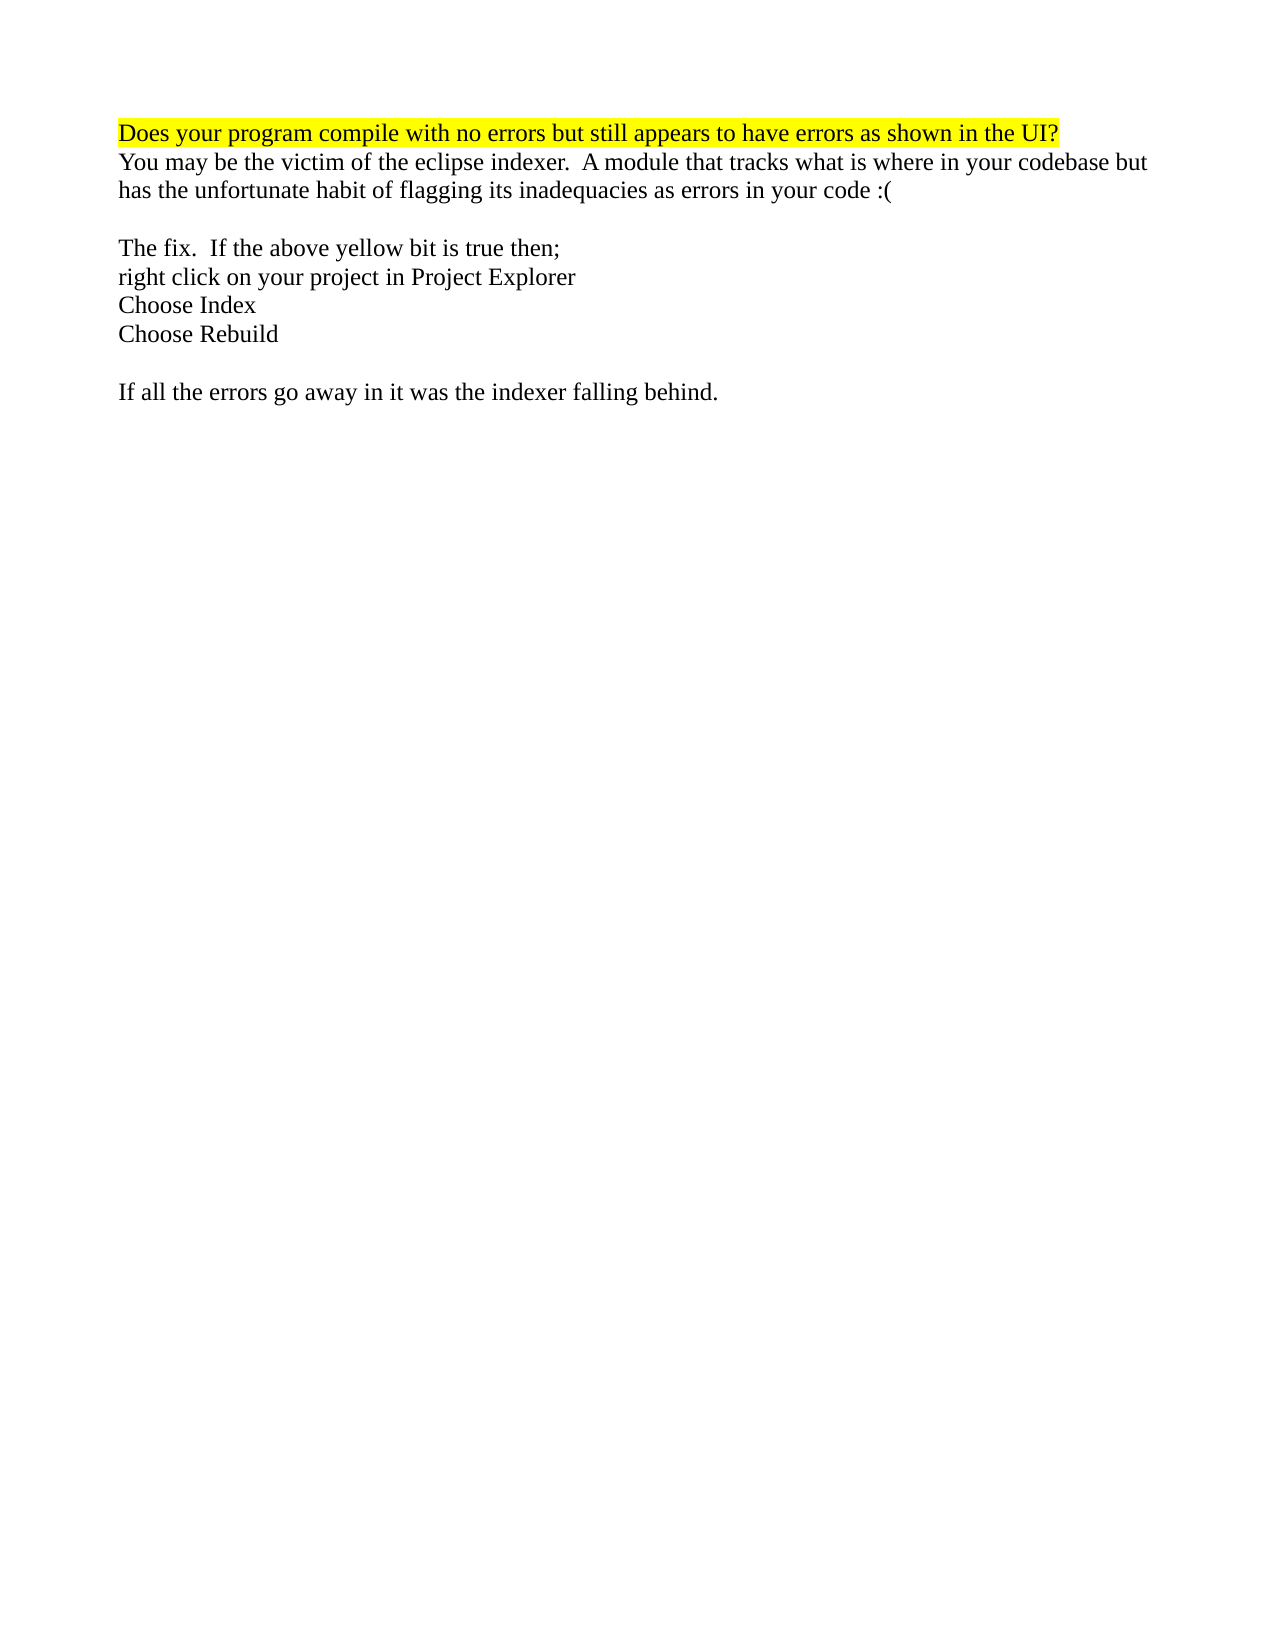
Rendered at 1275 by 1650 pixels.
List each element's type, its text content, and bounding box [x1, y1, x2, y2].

text If all the errors go away in it was the indexer falling behind. [118, 377, 1157, 406]
text Does your program compile with no errors but still appears to have errors as shown in the UI? [118, 118, 1157, 147]
text right click on your project in Project Explorer [118, 262, 1157, 291]
text The fix. If the above yellow bit is true then; [118, 233, 1157, 262]
text Choose Rebuild [118, 319, 1157, 348]
text You may be the victim of the eclipse indexer. A module that tracks what is where in your codebase but has the unfortunate habit of flagging its inadequacies as errors in your code :( [118, 147, 1157, 204]
text Choose Index [118, 291, 1157, 319]
